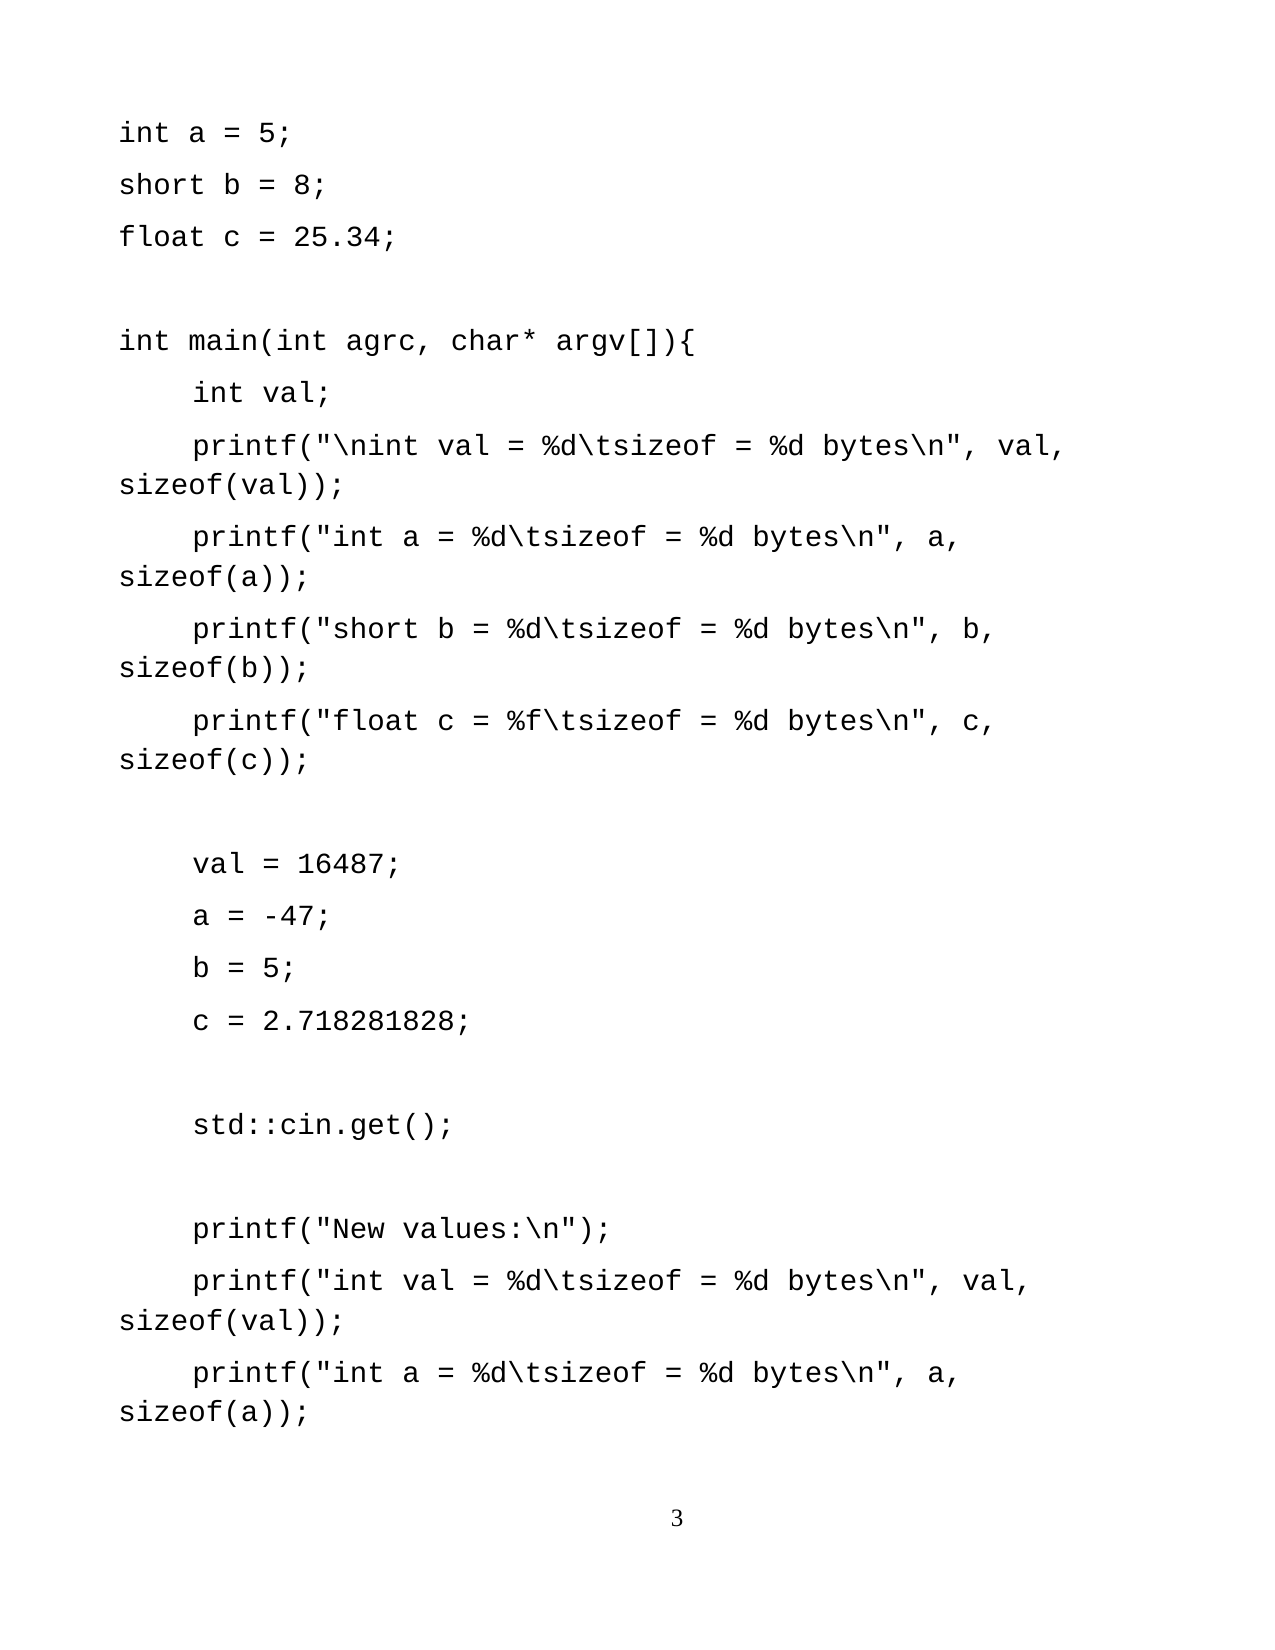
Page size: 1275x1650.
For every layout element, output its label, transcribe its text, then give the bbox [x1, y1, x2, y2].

text float c = 25.34; [118, 222, 1157, 255]
text printf("\nint val = %d\tsizeof = %d bytes\n", val, sizeof(val)); [118, 431, 1157, 503]
text int a = 5; [118, 118, 1157, 151]
text c = 2.718281828; [118, 1006, 1157, 1039]
text printf("int a = %d\tsizeof = %d bytes\n", a, sizeof(a)); [118, 522, 1157, 595]
text int val; [118, 378, 1157, 412]
text printf("int a = %d\tsizeof = %d bytes\n", a, sizeof(a)); [118, 1358, 1157, 1430]
text printf("float c = %f\tsizeof = %d bytes\n", c, sizeof(c)); [118, 706, 1157, 778]
text int main(int agrc, char* argv[]){ [118, 326, 1157, 359]
text val = 16487; [118, 849, 1157, 882]
text a = -47; [118, 901, 1157, 934]
text printf("New values:\n"); [118, 1214, 1157, 1247]
text std::cin.get(); [118, 1110, 1157, 1143]
text b = 5; [118, 953, 1157, 987]
text printf("int val = %d\tsizeof = %d bytes\n", val, sizeof(val)); [118, 1266, 1157, 1339]
text short b = 8; [118, 170, 1157, 203]
text printf("short b = %d\tsizeof = %d bytes\n", b, sizeof(b)); [118, 614, 1157, 687]
